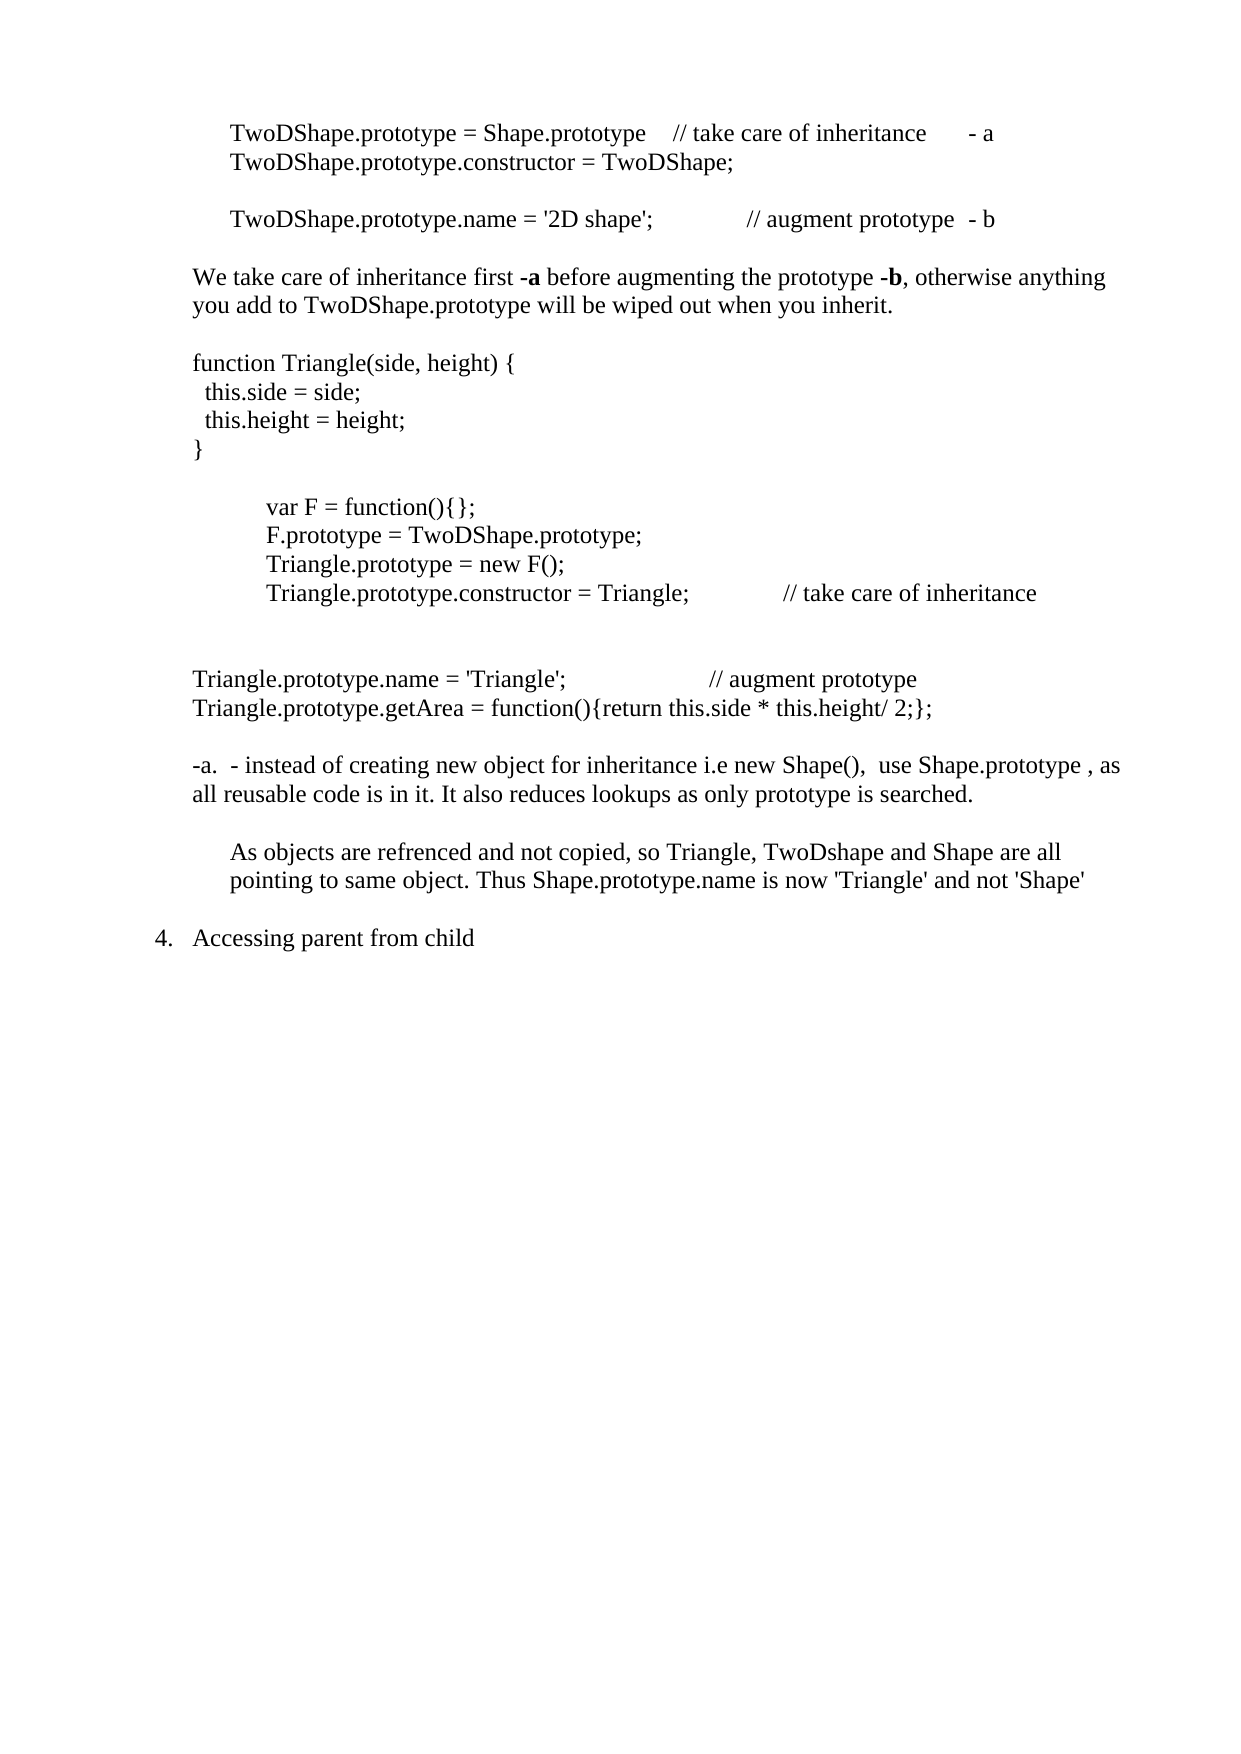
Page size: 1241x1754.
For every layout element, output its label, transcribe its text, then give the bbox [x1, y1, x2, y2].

list As objects are refrenced and not copied, so Triangle, TwoDshape and Shape are all pointing to same object. Thus Shape.prototype.name is now 'Triangle' and not 'Shape' [192, 837, 1122, 923]
text Triangle.prototype = new F(); [192, 549, 1122, 578]
list -a. - instead of creating new object for inheritance i.e new Shape(), use Shape.prototype , as all reusable code is in it. It also reduces lookups as only prototype is searched. [154, 722, 1122, 808]
list We take care of inheritance first -a before augmenting the prototype -b, otherwise anything you add to TwoDShape.prototype will be wiped out when you inherit. [154, 262, 1122, 319]
list TwoDShape.prototype.name = '2D shape'; // augment prototype - b [192, 204, 1122, 262]
text var F = function(){}; [192, 492, 1122, 521]
list Triangle.prototype.name = 'Triangle'; // augment prototype [154, 664, 1122, 693]
text Triangle.prototype.constructor = Triangle; // take care of inheritance [192, 578, 1122, 607]
list function Triangle(side, height) { [154, 319, 1122, 377]
text F.prototype = TwoDShape.prototype; [192, 521, 1122, 549]
list TwoDShape.prototype.constructor = TwoDShape; [192, 147, 1122, 176]
list this.side = side; [154, 377, 1122, 406]
list Accessing parent from child [154, 923, 1122, 952]
list Triangle.prototype.getArea = function(){return this.side * this.height/ 2;}; [154, 693, 1122, 722]
list this.height = height; [154, 406, 1122, 434]
list TwoDShape.prototype = Shape.prototype // take care of inheritance - a [192, 118, 1122, 147]
list } [154, 434, 1122, 463]
